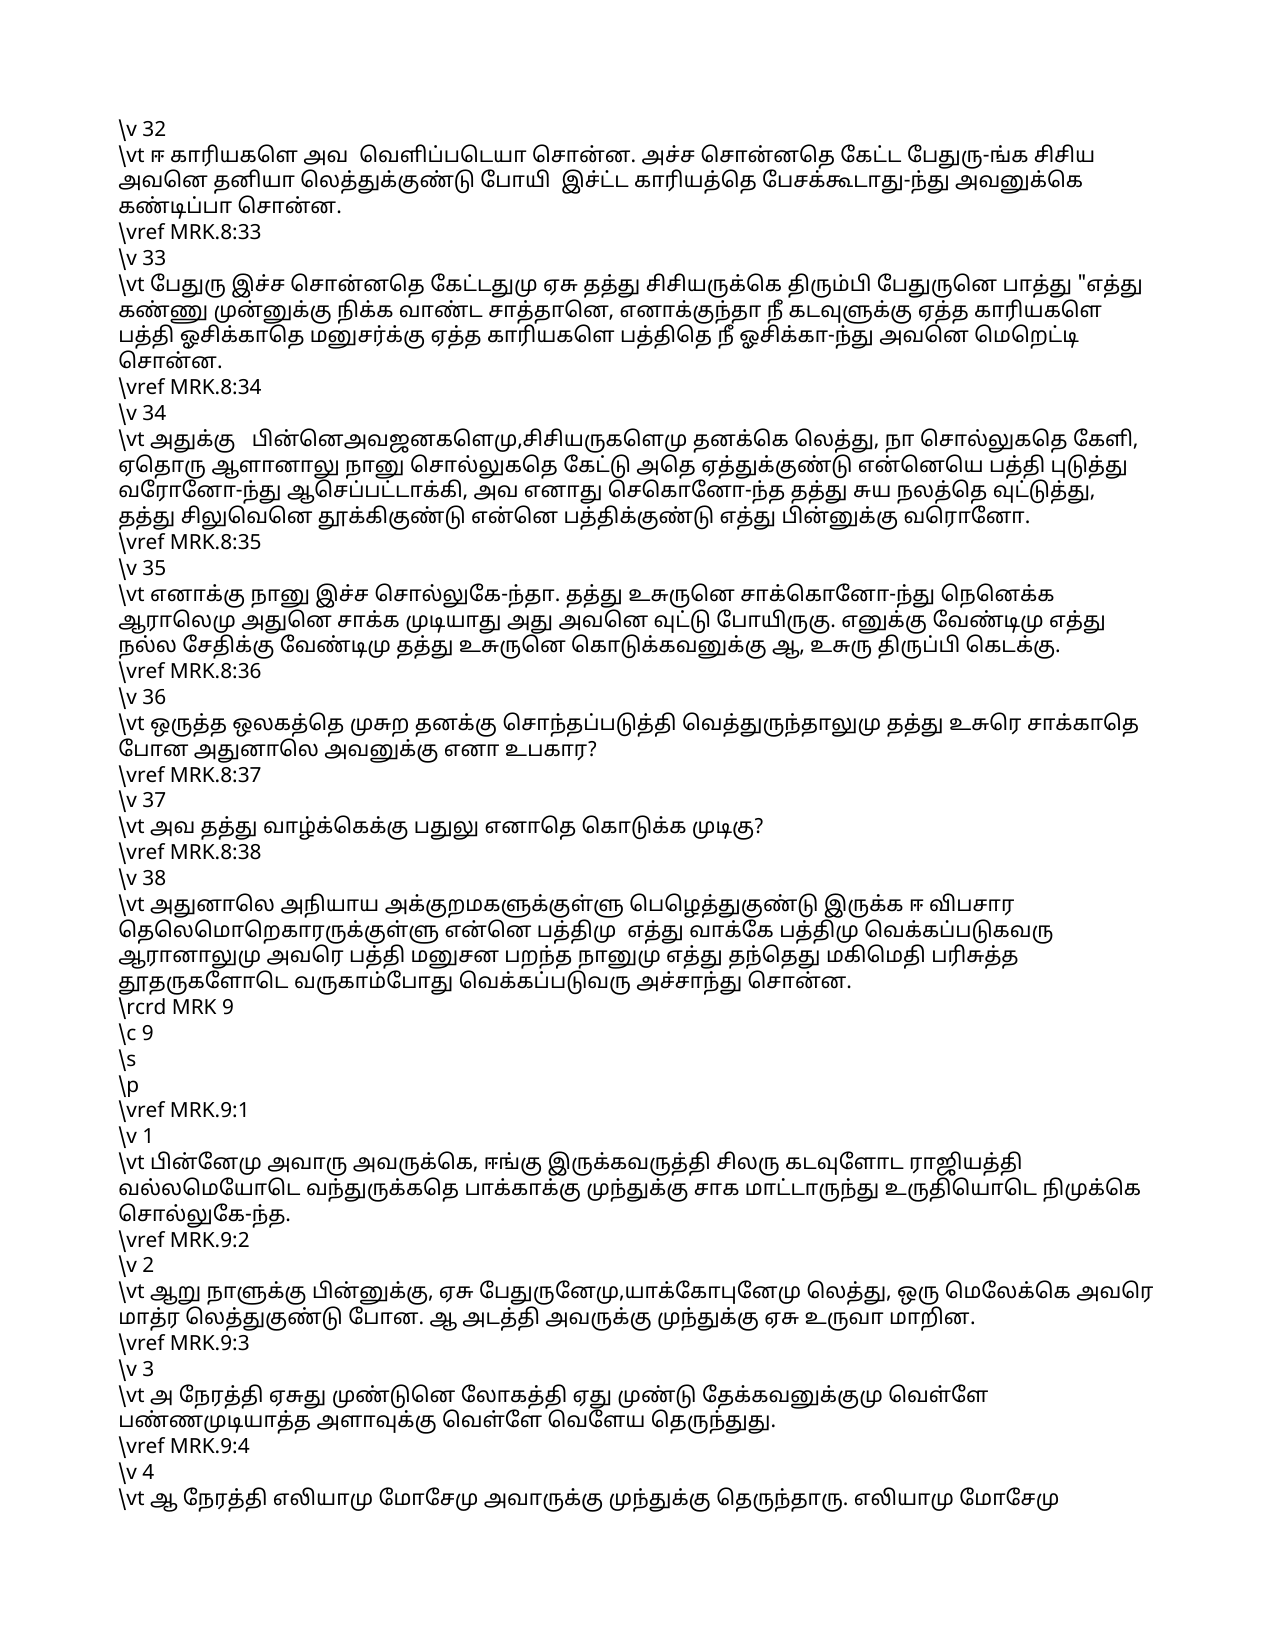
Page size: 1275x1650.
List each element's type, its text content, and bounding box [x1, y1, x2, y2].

text \p [118, 1074, 1157, 1100]
text \v 3 [118, 1358, 1157, 1384]
text \v 35 [118, 557, 1157, 583]
text \vref MRK.9:1 [118, 1100, 1157, 1126]
text \vref MRK.8:37 [118, 764, 1157, 790]
text \c 9 [118, 1022, 1157, 1048]
text \vt ஒருத்த ஒலகத்தெ முசுற தனக்கு சொந்தப்படுத்தி வெத்துருந்தாலுமு தத்து உசுரெ சாக்காதெ போன அதுனாலெ அவனுக்கு எனா உபகார? [118, 712, 1157, 764]
text \vt பின்னேமு அவாரு அவருக்கெ, ஈங்கு இருக்கவருத்தி சிலரு கடவுளோட ராஜியத்தி வல்லமெயோடெ வந்துருக்கதெ பாக்காக்கு முந்துக்கு சாக மாட்டாருந்து உருதியொடெ நிமுக்கெ சொல்லுகே-ந்த. [118, 1151, 1157, 1229]
text \vref MRK.8:33 [118, 221, 1157, 247]
text \v 34 [118, 402, 1157, 428]
text \vref MRK.8:34 [118, 376, 1157, 402]
text \rcrd MRK 9 [118, 996, 1157, 1022]
text \vt எனாக்கு நானு இச்ச சொல்லுகே-ந்தா. தத்து உசுருனெ சாக்கொனோ-ந்து நெனெக்க ஆராலெமு அதுனெ சாக்க முடியாது அது அவனெ வுட்டு போயிருகு. எனுக்கு வேண்டிமு எத்து நல்ல சேதிக்கு வேண்டிமு தத்து உசுருனெ கொடுக்கவனுக்கு ஆ, உசுரு திருப்பி கெடக்கு. [118, 583, 1157, 661]
text \v 33 [118, 247, 1157, 273]
text \v 37 [118, 790, 1157, 816]
text \v 32 [118, 118, 1157, 144]
text \vt அதுனாலெ அநியாய அக்குறமகளுக்குள்ளு பெழெத்துகுண்டு இருக்க ஈ விபசார தெலெமொறெகாரருக்குள்ளு என்னெ பத்திமு எத்து வாக்கே பத்திமு வெக்கப்படுகவரு ஆரானாலுமு அவரெ பத்தி மனுசன பறந்‍த நானுமு எத்து தந்தெது மகிமெதி பரிசுத்த தூதருகளோடெ வருகாம்போது வெக்கப்படுவரு அச்சாந்து சொன்ன. [118, 893, 1157, 996]
text \vref MRK.9:3 [118, 1332, 1157, 1358]
text \v 38 [118, 867, 1157, 893]
text \vt ஆறு நாளுக்கு பின்னுக்கு, ஏசு பேதுருனேமு,யாக்கோபுனேமு லெத்து, ஒரு மெலேக்கெ அவரெ மாத்ர லெத்துகுண்டு போன. ஆ அடத்தி அவருக்கு முந்துக்கு ஏசு உருவா மாறின. [118, 1281, 1157, 1332]
text \v 1 [118, 1126, 1157, 1151]
text \v 36 [118, 686, 1157, 712]
text \vt அவ தத்து வாழ்க்கெக்கு பதுலு எனாதெ கொடுக்க முடிகு? [118, 816, 1157, 841]
text \v 2 [118, 1255, 1157, 1281]
text \vt அதுக்கு பின்னெஅவஜனகளெமு,சிசியருகளெமு தனக்கெ லெத்து, நா சொல்லுகதெ கேளி, ஏதொரு ஆளானாலு நானு சொல்லுகதெ கேட்டு அதெ ஏத்துக்குண்டு என்னெயெ பத்தி புடுத்து வரோனோ-ந்து ஆசெப்பட்டாக்கி, அவ எனாது செகொனோ-ந்த தத்து சுய நலத்தெ வுட்டுத்து, தத்து சிலுவெனெ தூக்கிகுண்டு என்னெ பத்திக்குண்டு எத்து பின்னுக்கு வரொனோ. [118, 428, 1157, 531]
text \vt அ நேரத்தி ஏசுது முண்டுனெ லோகத்தி ஏது முண்டு தேக்கவனுக்குமு வெள்ளே பண்ணமுடியாத்த அளாவுக்கு வெள்ளே வெளேய தெருந்துது. [118, 1384, 1157, 1436]
text \v 4 [118, 1461, 1157, 1487]
text \vref MRK.8:38 [118, 841, 1157, 867]
text \vref MRK.8:36 [118, 661, 1157, 686]
text \vref MRK.9:2 [118, 1229, 1157, 1255]
text \vref MRK.9:4 [118, 1436, 1157, 1461]
text \vt ஆ நேரத்தி எலியாமு மோசேமு அவாருக்கு முந்துக்கு தெருந்தாரு. எலியாமு மோசேமு [118, 1487, 1157, 1513]
text \vt பேதுரு இச்ச சொன்னதெ கேட்டதுமு ஏசு தத்து சிசியருக்கெ திரும்பி பேதுருனெ பாத்து "எத்து கண்ணு முன்னுக்கு நிக்க வாண்ட சாத்தானெ, எனாக்குந்தா நீ கடவுளுக்கு ஏத்த காரியகளெ பத்தி ஓசிக்காதெ மனுசர்க்கு ஏத்த காரியகளெ பத்திதெ நீ ஓசிக்கா-ந்து அவனெ மெறெட்டி சொன்ன. [118, 273, 1157, 376]
text \vref MRK.8:35 [118, 531, 1157, 557]
text \vt ஈ காரியகளெ அவ வெளிப்படெயா சொன்ன. அச்ச சொன்னதெ கேட்ட பேதுரு-ங்க சிசிய அவனெ தனியா லெத்துக்குண்டு போயி இச்ட்ட காரியத்தெ பேசக்கூடாது-ந்து அவனுக்கெ கண்டிப்பா சொன்ன. [118, 144, 1157, 221]
text \s [118, 1048, 1157, 1074]
